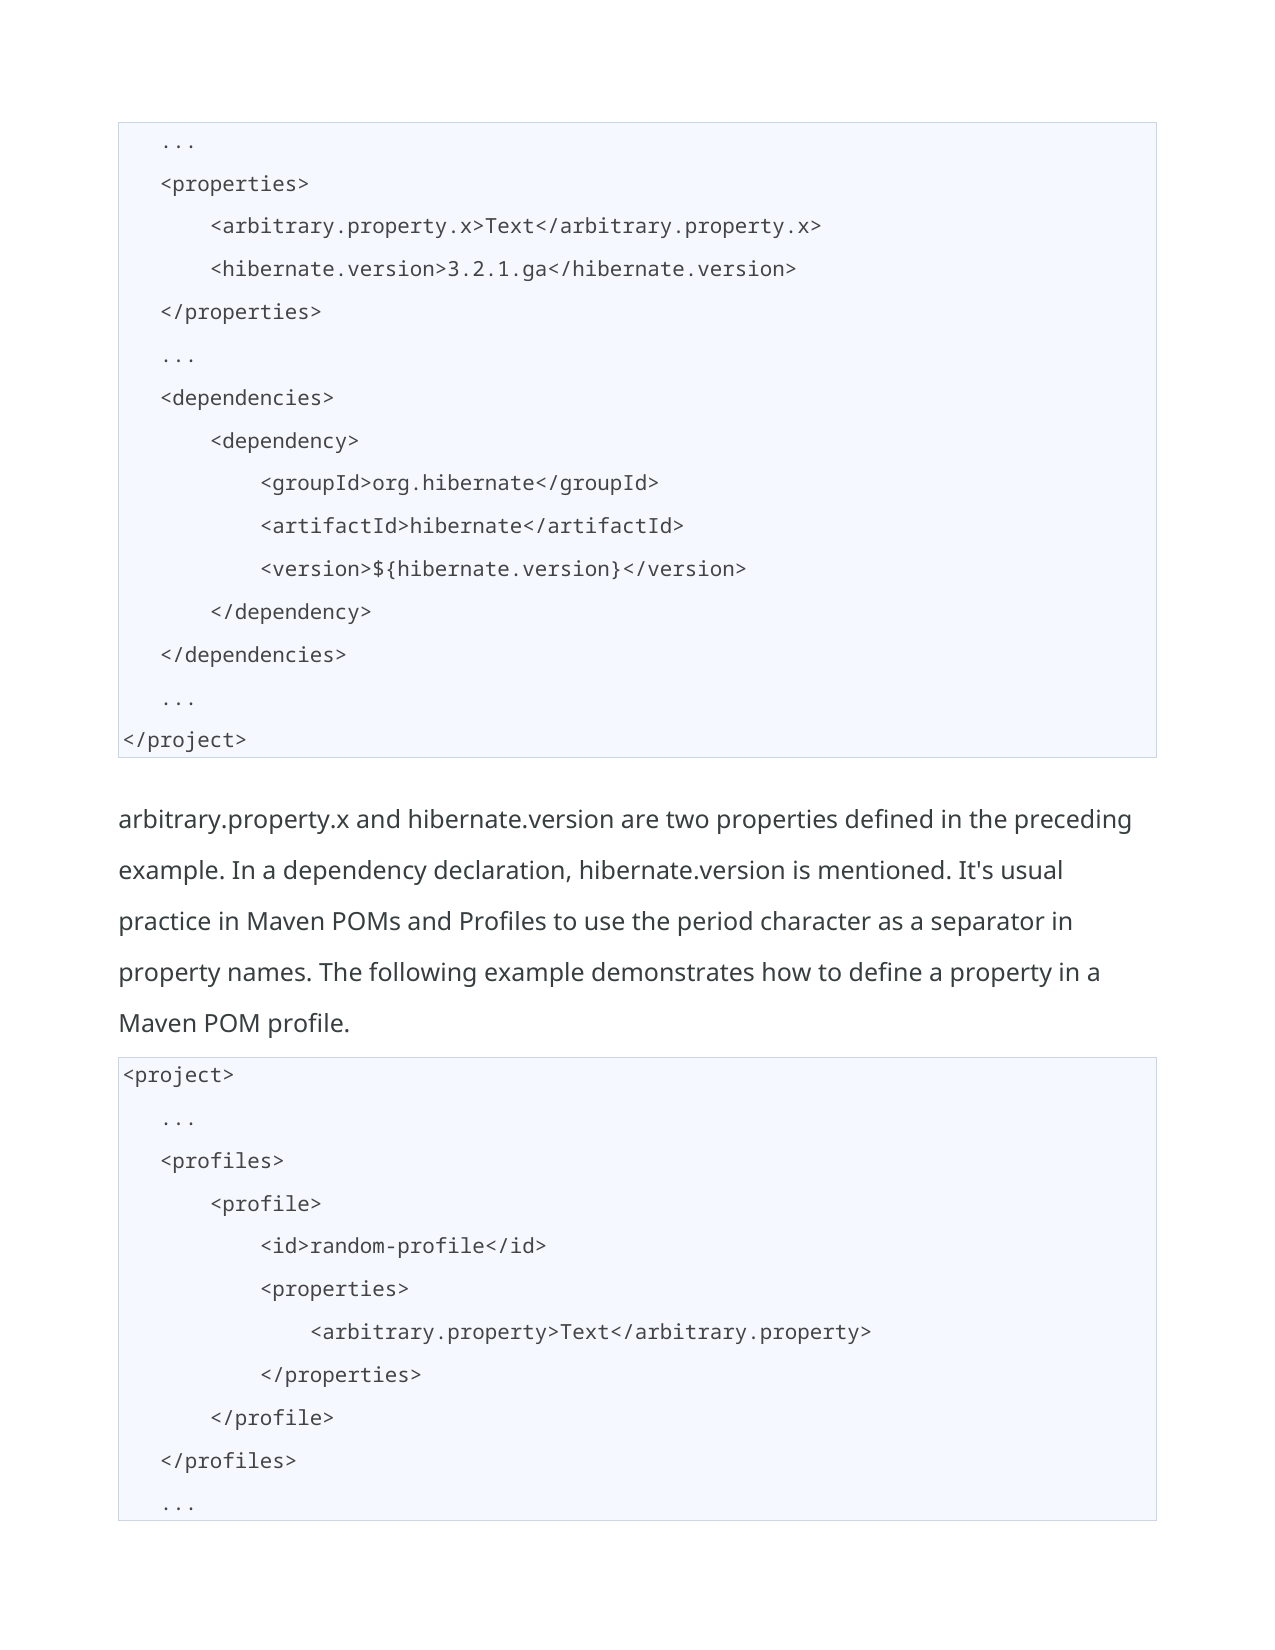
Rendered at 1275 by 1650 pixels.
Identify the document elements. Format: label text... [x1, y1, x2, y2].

text <dependencies> [119, 379, 1156, 411]
text </profile> [119, 1399, 1156, 1431]
text <dependency> [119, 422, 1156, 454]
text <artifactId>hibernate</artifactId> [119, 507, 1156, 540]
text </dependency> [119, 593, 1156, 626]
text <properties> [119, 1271, 1156, 1303]
text ... [119, 123, 1156, 154]
text <groupId>org.hibernate</groupId> [119, 464, 1156, 497]
text ... [119, 336, 1156, 369]
text </dependencies> [119, 636, 1156, 668]
text </properties> [119, 293, 1156, 326]
text </properties> [119, 1356, 1156, 1389]
text <properties> [119, 165, 1156, 197]
text <profiles> [119, 1142, 1156, 1174]
text ... [119, 679, 1156, 711]
text <id>random-profile</id> [119, 1228, 1156, 1260]
text ... [119, 1099, 1156, 1132]
text ... [119, 1484, 1156, 1520]
text <project> [119, 1058, 1156, 1089]
text </project> [119, 721, 1156, 757]
text <version>${hibernate.version}</version> [119, 550, 1156, 583]
text <profile> [119, 1185, 1156, 1217]
text arbitrary.property.x and hibernate.version are two properties defined in the preceding example. In a dependency declaration, hibernate.version is mentioned. It's usual practice in Maven POMs and Profiles to use the period character as a separator in property names. The following example demonstrates how to define a property in a Maven POM profile. [118, 801, 1157, 1040]
text <hibernate.version>3.2.1.ga</hibernate.version> [119, 251, 1156, 283]
text </profiles> [119, 1442, 1156, 1474]
text <arbitrary.property.x>Text</arbitrary.property.x> [119, 208, 1156, 240]
text <arbitrary.property>Text</arbitrary.property> [119, 1313, 1156, 1346]
